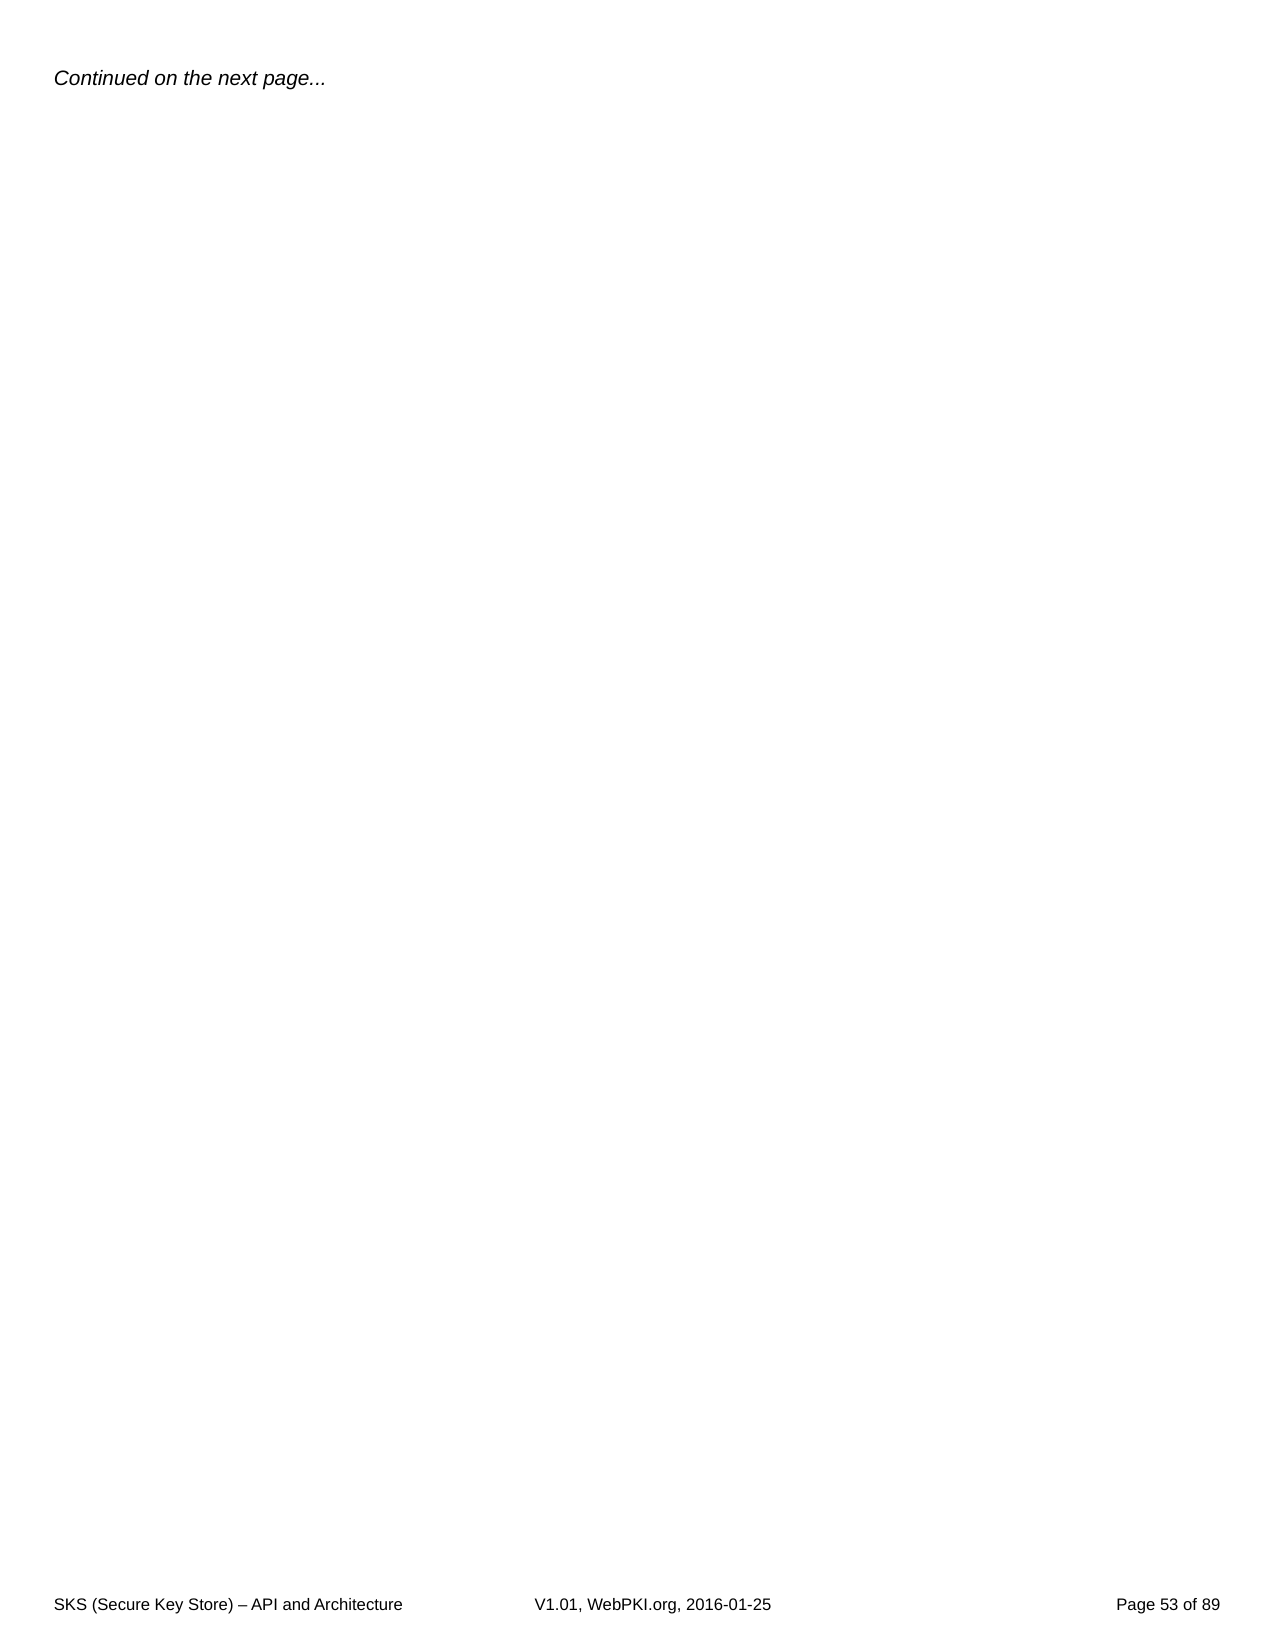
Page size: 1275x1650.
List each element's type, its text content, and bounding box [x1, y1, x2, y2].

text Continued on the next page... [54, 66, 1221, 90]
